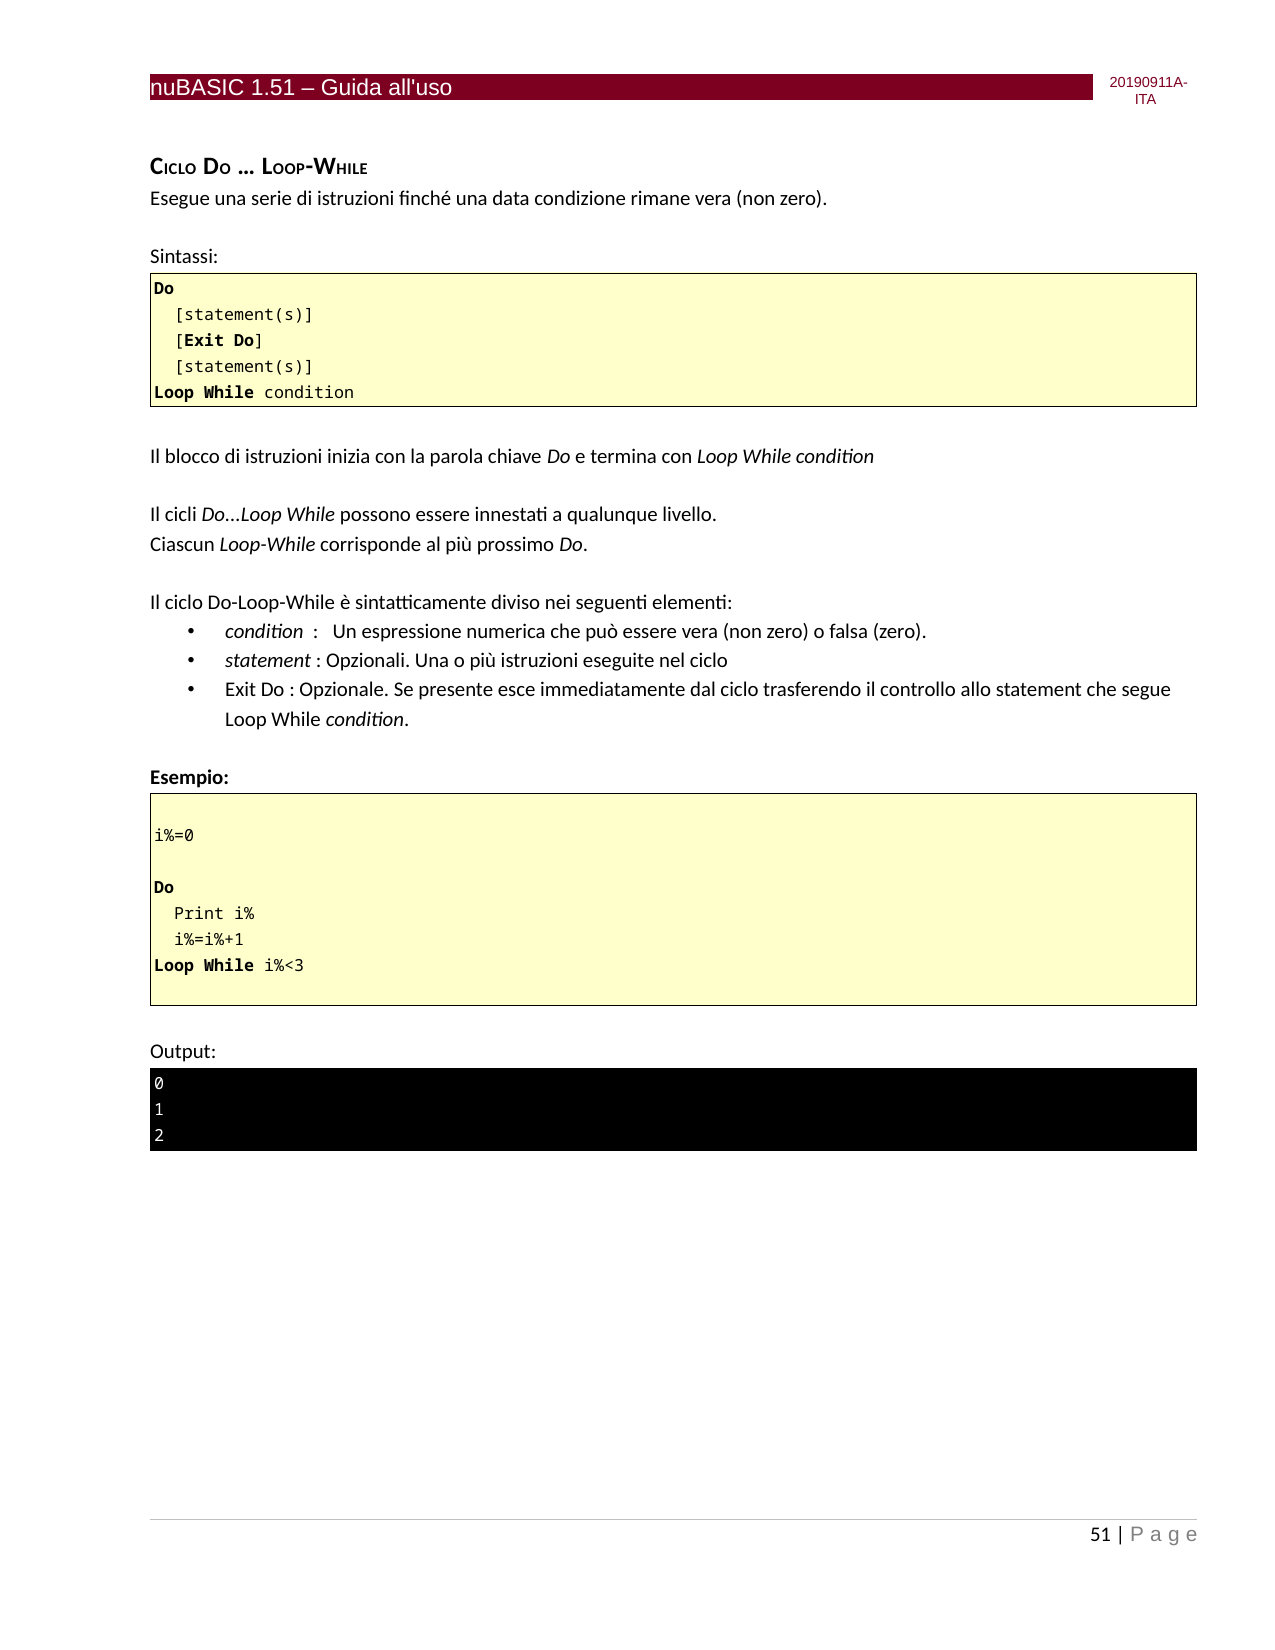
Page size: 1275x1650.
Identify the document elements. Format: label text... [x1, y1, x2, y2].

list Do [151, 274, 1196, 298]
text Il cicli Do...Loop While possono essere innestati a qualunque livello. [150, 502, 1197, 527]
list Exit Do : Opzionale. Se presente esce immediatamente dal ciclo trasferendo il controllo allo statement che segue Loop While condition. [187, 677, 1197, 731]
text Esegue una serie di istruzioni finché una data condizione rimane vera (non zero). [150, 185, 1197, 210]
text Sintassi: [150, 243, 1197, 269]
list Loop While condition [151, 377, 1196, 406]
list i%=i%+1 [151, 923, 1196, 949]
list condition : Un espressione numerica che può essere vera (non zero) o falsa (zero). [187, 618, 1197, 644]
list [Exit Do] [151, 324, 1196, 351]
text Il ciclo Do-Loop-While è sintatticamente diviso nei seguenti elementi: [150, 589, 1197, 614]
list [statement(s)] [151, 351, 1196, 377]
list Print i% [151, 897, 1196, 923]
list 2 [151, 1120, 1196, 1149]
list i%=0 [151, 819, 1196, 845]
text Ciascun Loop-While corrisponde al più prossimo Do. [150, 531, 1197, 556]
list Loop While i%<3 [151, 949, 1196, 976]
list [statement(s)] [151, 298, 1196, 324]
list 0 [151, 1069, 1196, 1094]
text Esempio: [150, 764, 1197, 789]
list statement : Opzionali. Una o più istruzioni eseguite nel ciclo [187, 647, 1197, 673]
text Il blocco di istruzioni inizia con la parola chiave Do e termina con Loop While condition [150, 443, 1197, 469]
text Output: [150, 1039, 1197, 1064]
list 1 [151, 1094, 1196, 1120]
list Do [151, 871, 1196, 897]
subtitle Ciclo Do … Loop-While [150, 150, 1197, 181]
